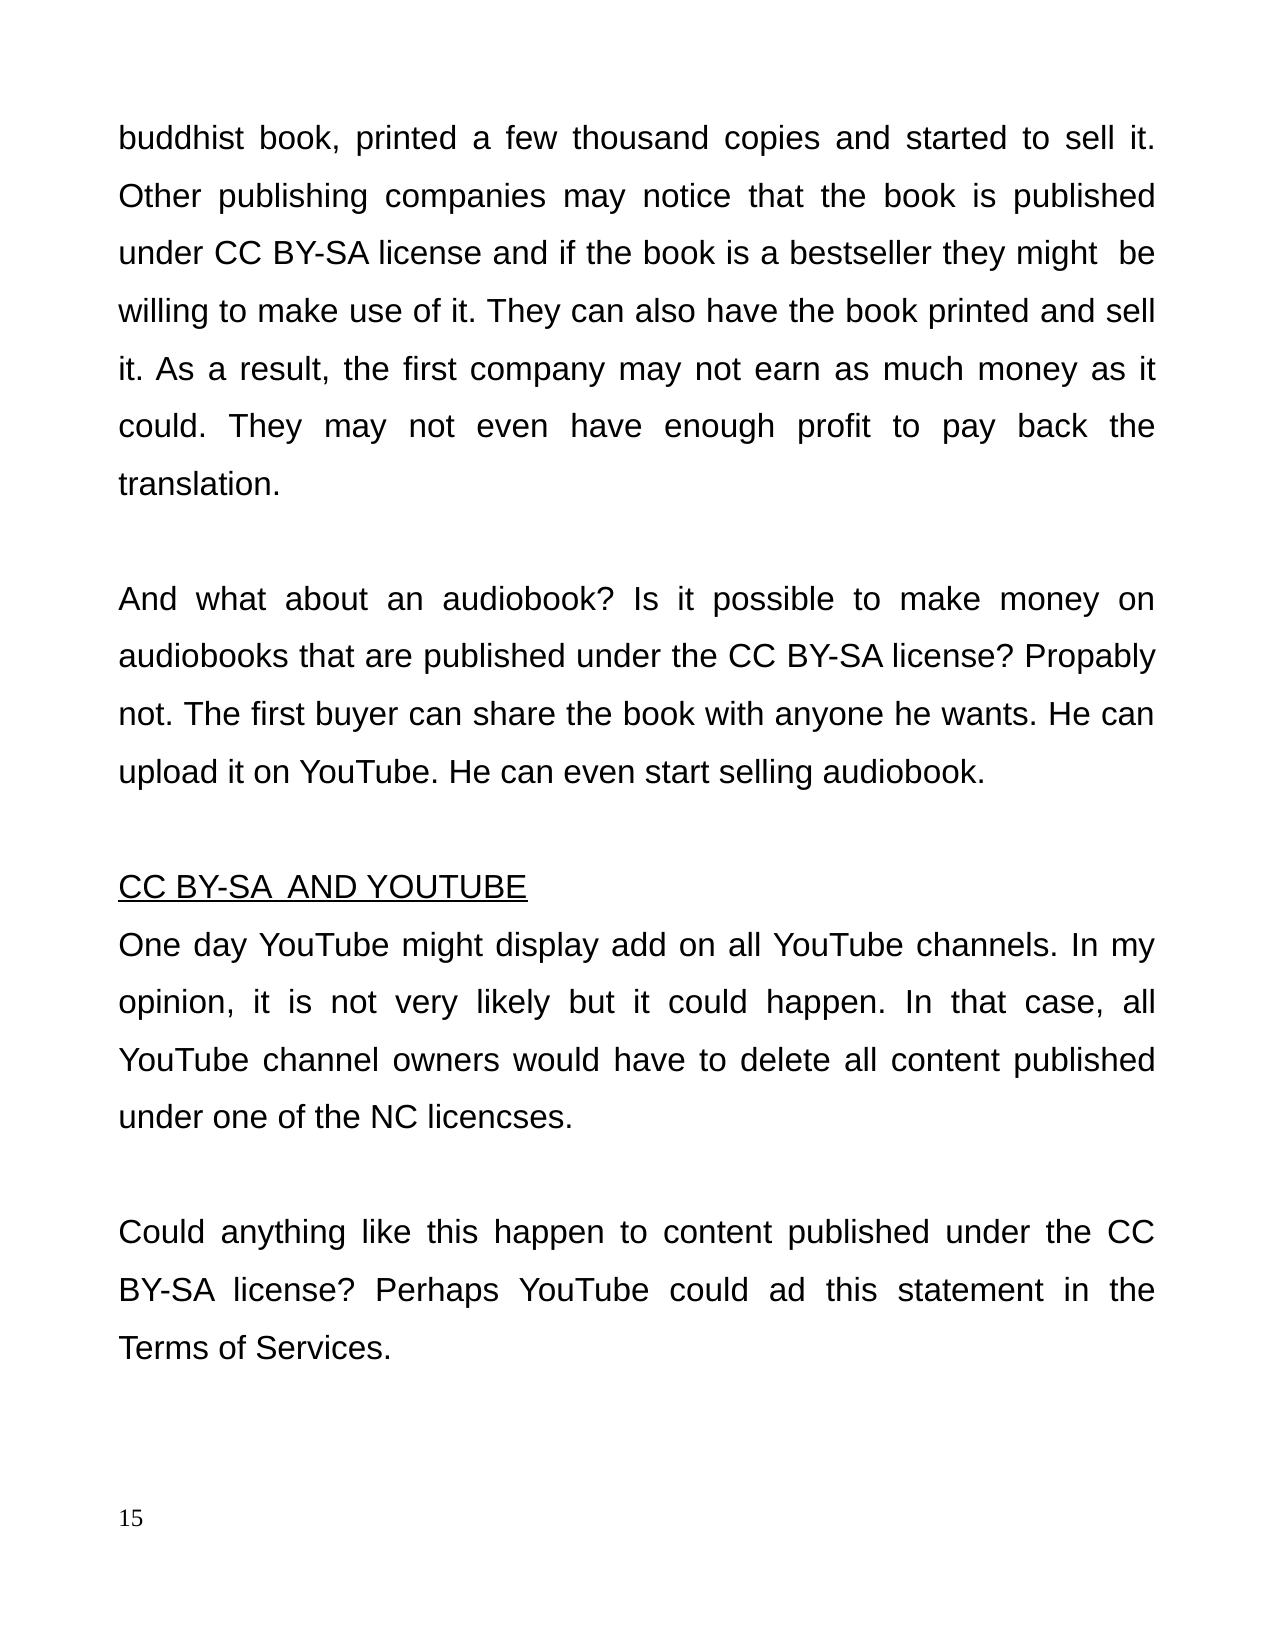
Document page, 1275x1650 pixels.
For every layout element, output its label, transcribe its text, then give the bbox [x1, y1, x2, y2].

text One day YouTube might display add on all YouTube channels. In my opinion, it is not very likely but it could happen. In that case, all YouTube channel owners would have to delete all content published under one of the NC licencses. [118, 924, 1157, 1136]
text And what about an audiobook? Is it possible to make money on audiobooks that are published under the CC BY-SA license? Propably not. The first buyer can share the book with anyone he wants. He can upload it on YouTube. He can even start selling audiobook. [118, 579, 1157, 790]
text Could anything like this happen to content published under the CC BY-SA license? Perhaps YouTube could ad this statement in the Terms of Services. [118, 1213, 1157, 1366]
text buddhist book, printed a few thousand copies and started to sell it. Other publishing companies may notice that the book is published under CC BY-SA license and if the book is a bestseller they might be willing to make use of it. They can also have the book printed and sell it. As a result, the first company may not earn as much money as it could. They may not even have enough profit to pay back the translation. [118, 118, 1157, 502]
text CC BY-SA AND YOUTUBE [118, 867, 1157, 905]
